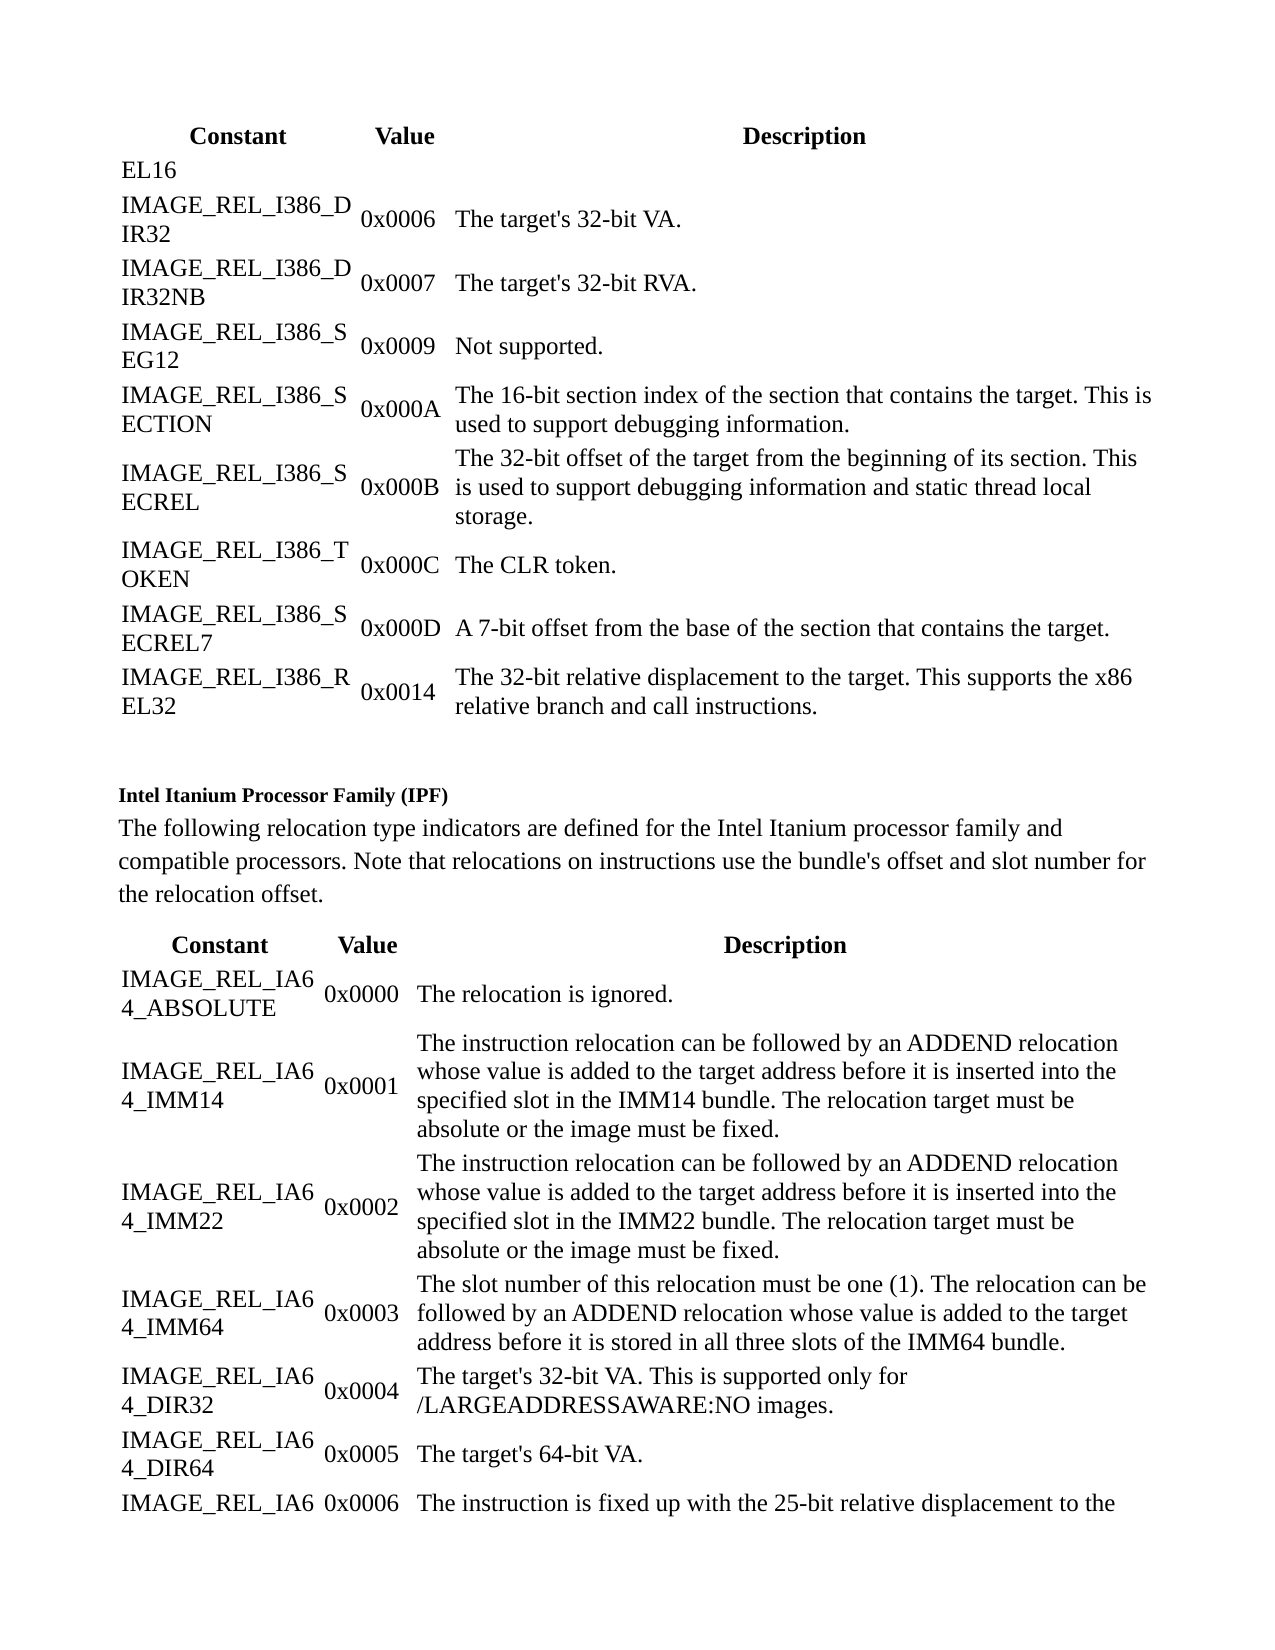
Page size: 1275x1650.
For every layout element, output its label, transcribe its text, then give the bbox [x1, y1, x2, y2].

table_cell 0x000C [358, 533, 452, 596]
table_cell 0x0006 [321, 1485, 414, 1520]
table_header Description [452, 118, 1157, 153]
table_cell 0x0007 [358, 251, 452, 314]
table_cell The instruction relocation can be followed by an ADDEND relocation whose value is added to the target address before it is inserted into the specified slot in the IMM14 bundle. The relocation target must be absolute or the image must be fixed. [414, 1025, 1157, 1146]
table_cell IMAGE_REL_IA64_ABSOLUTE [118, 961, 321, 1025]
table_cell 0x0014 [358, 659, 452, 723]
table_cell 0x000B [358, 441, 452, 533]
table_cell The target's 32-bit VA. [452, 187, 1157, 251]
table_cell The 32-bit offset of the target from the beginning of its section. This is used to support debugging information and static thread local storage. [452, 441, 1157, 533]
table_header Constant [118, 118, 357, 153]
table_cell 0x0006 [358, 187, 452, 251]
table_cell IMAGE_REL_I386_DIR32NB [118, 251, 357, 314]
table_cell IMAGE_REL_IA6 [118, 1485, 321, 1520]
table_cell The 32-bit relative displacement to the target. This supports the x86 relative branch and call instructions. [452, 659, 1157, 723]
table_cell IMAGE_REL_IA64_IMM14 [118, 1025, 321, 1146]
table_cell A 7-bit offset from the base of the section that contains the target. [452, 596, 1157, 659]
table_cell EL16 [118, 153, 357, 187]
table_cell The target's 64-bit VA. [414, 1422, 1157, 1485]
table_cell IMAGE_REL_IA64_IMM64 [118, 1266, 321, 1358]
table_cell IMAGE_REL_I386_SEG12 [118, 314, 357, 377]
table_cell 0x000A [358, 377, 452, 441]
table_cell 0x0009 [358, 314, 452, 377]
table_cell The CLR token. [452, 533, 1157, 596]
table_cell IMAGE_REL_I386_SECREL7 [118, 596, 357, 659]
table_cell Not supported. [452, 314, 1157, 377]
table_cell 0x000D [358, 596, 452, 659]
table_header Value [321, 927, 414, 961]
table_cell 0x0003 [321, 1266, 414, 1358]
table_cell The instruction is fixed up with the 25-bit relative displacement to the [414, 1485, 1157, 1520]
table_cell The target's 32-bit RVA. [452, 251, 1157, 314]
table_cell IMAGE_REL_I386_SECREL [118, 441, 357, 533]
table_cell The 16-bit section index of the section that contains the target. This is used to support debugging information. [452, 377, 1157, 441]
table_cell 0x0002 [321, 1146, 414, 1266]
table_cell 0x0001 [321, 1025, 414, 1146]
table_cell The relocation is ignored. [414, 961, 1157, 1025]
table_cell The slot number of this relocation must be one (1). The relocation can be followed by an ADDEND relocation whose value is added to the target address before it is stored in all three slots of the IMM64 bundle. [414, 1266, 1157, 1358]
table_cell 0x0005 [321, 1422, 414, 1485]
table_cell IMAGE_REL_IA64_DIR64 [118, 1422, 321, 1485]
table_cell 0x0004 [321, 1359, 414, 1422]
table_cell [452, 153, 1157, 187]
table_cell IMAGE_REL_I386_TOKEN [118, 533, 357, 596]
table_cell IMAGE_REL_I386_REL32 [118, 659, 357, 723]
table_cell [358, 153, 452, 187]
table_cell 0x0000 [321, 961, 414, 1025]
subtitle Intel Itanium Processor Family (IPF) [118, 783, 1157, 807]
table_cell The target's 32-bit VA. This is supported only for /LARGEADDRESSAWARE:NO images. [414, 1359, 1157, 1422]
table_cell IMAGE_REL_IA64_IMM22 [118, 1146, 321, 1266]
text The following relocation type indicators are defined for the Intel Itanium processor family and compatible processors. Note that relocations on instructions use the bundle's offset and slot number for the relocation offset. [118, 813, 1157, 908]
table_cell IMAGE_REL_IA64_DIR32 [118, 1359, 321, 1422]
table_header Value [358, 118, 452, 153]
table_cell IMAGE_REL_I386_DIR32 [118, 187, 357, 251]
table_header Constant [118, 927, 321, 961]
table_header Description [414, 927, 1157, 961]
table_cell IMAGE_REL_I386_SECTION [118, 377, 357, 441]
table_cell The instruction relocation can be followed by an ADDEND relocation whose value is added to the target address before it is inserted into the specified slot in the IMM22 bundle. The relocation target must be absolute or the image must be fixed. [414, 1146, 1157, 1266]
